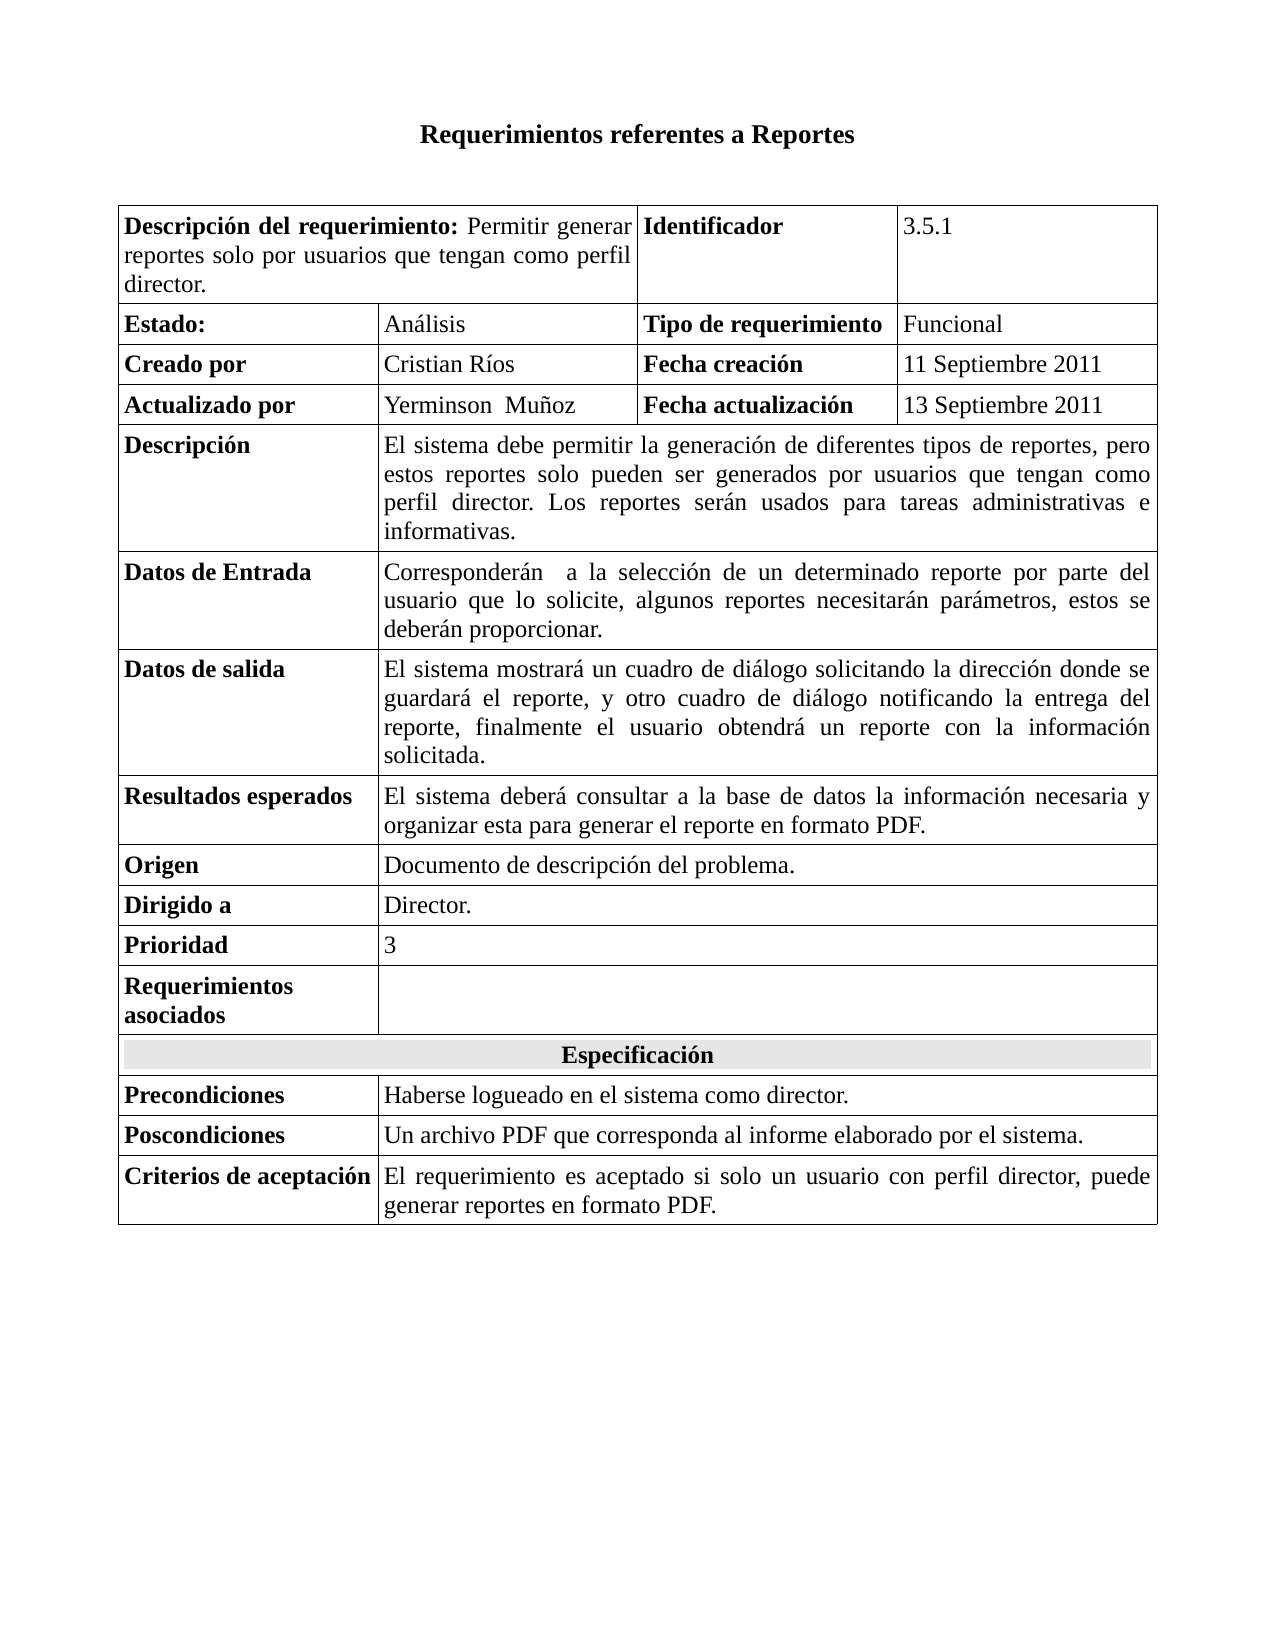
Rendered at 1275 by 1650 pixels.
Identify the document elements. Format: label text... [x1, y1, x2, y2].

table_cell Corresponderán a la selección de un determinado reporte por parte del usuario que lo solicite, algunos reportes necesitarán parámetros, estos se deberán proporcionar. [379, 552, 1157, 648]
table_cell Director. [379, 886, 1157, 925]
table_cell [379, 966, 1157, 1034]
table_cell 13 Septiembre 2011 [898, 385, 1157, 424]
table_cell Estado: [119, 304, 378, 343]
table_cell Fecha creación [638, 345, 897, 384]
table_cell Criterios de aceptación [119, 1156, 378, 1224]
table_cell Descripción [119, 425, 378, 551]
table_cell Cristian Ríos [379, 345, 637, 384]
table_cell Fecha actualización [638, 385, 897, 424]
table_header 3.5.1 [898, 206, 1157, 303]
table_cell Datos de Entrada [119, 552, 378, 648]
text Requerimientos referentes a Reportes [118, 118, 1157, 149]
table_cell Dirigido a [119, 886, 378, 925]
table_cell Tipo de requerimiento [638, 304, 897, 343]
table_cell Requerimientos asociados [119, 966, 378, 1034]
table_cell 3 [379, 926, 1157, 965]
table_cell Poscondiciones [119, 1116, 378, 1155]
table_cell Especificación [119, 1035, 1157, 1074]
table_cell El requerimiento es aceptado si solo un usuario con perfil director, puede generar reportes en formato PDF. [379, 1156, 1157, 1224]
table_cell El sistema debe permitir la generación de diferentes tipos de reportes, pero estos reportes solo pueden ser generados por usuarios que tengan como perfil director. Los reportes serán usados para tareas administrativas e informativas. [379, 425, 1157, 551]
table_cell Un archivo PDF que corresponda al informe elaborado por el sistema. [379, 1116, 1157, 1155]
table_header Descripción del requerimiento: Permitir generar reportes solo por usuarios que tengan como perfil director. [119, 206, 637, 303]
table_cell Origen [119, 845, 378, 884]
table_cell Precondiciones [119, 1076, 378, 1115]
table_cell Haberse logueado en el sistema como director. [379, 1076, 1157, 1115]
table_cell Datos de salida [119, 650, 378, 775]
table_cell Creado por [119, 345, 378, 384]
table_cell Funcional [898, 304, 1157, 343]
table_cell Yerminson Muñoz [379, 385, 637, 424]
table_cell Actualizado por [119, 385, 378, 424]
table_header Identificador [638, 206, 897, 303]
table_cell Prioridad [119, 926, 378, 965]
table_cell El sistema deberá consultar a la base de datos la información necesaria y organizar esta para generar el reporte en formato PDF. [379, 776, 1157, 844]
table_cell Resultados esperados [119, 776, 378, 844]
table_cell El sistema mostrará un cuadro de diálogo solicitando la dirección donde se guardará el reporte, y otro cuadro de diálogo notificando la entrega del reporte, finalmente el usuario obtendrá un reporte con la información solicitada. [379, 650, 1157, 775]
table_cell 11 Septiembre 2011 [898, 345, 1157, 384]
table_cell Documento de descripción del problema. [379, 845, 1157, 884]
table_cell Análisis [379, 304, 637, 343]
